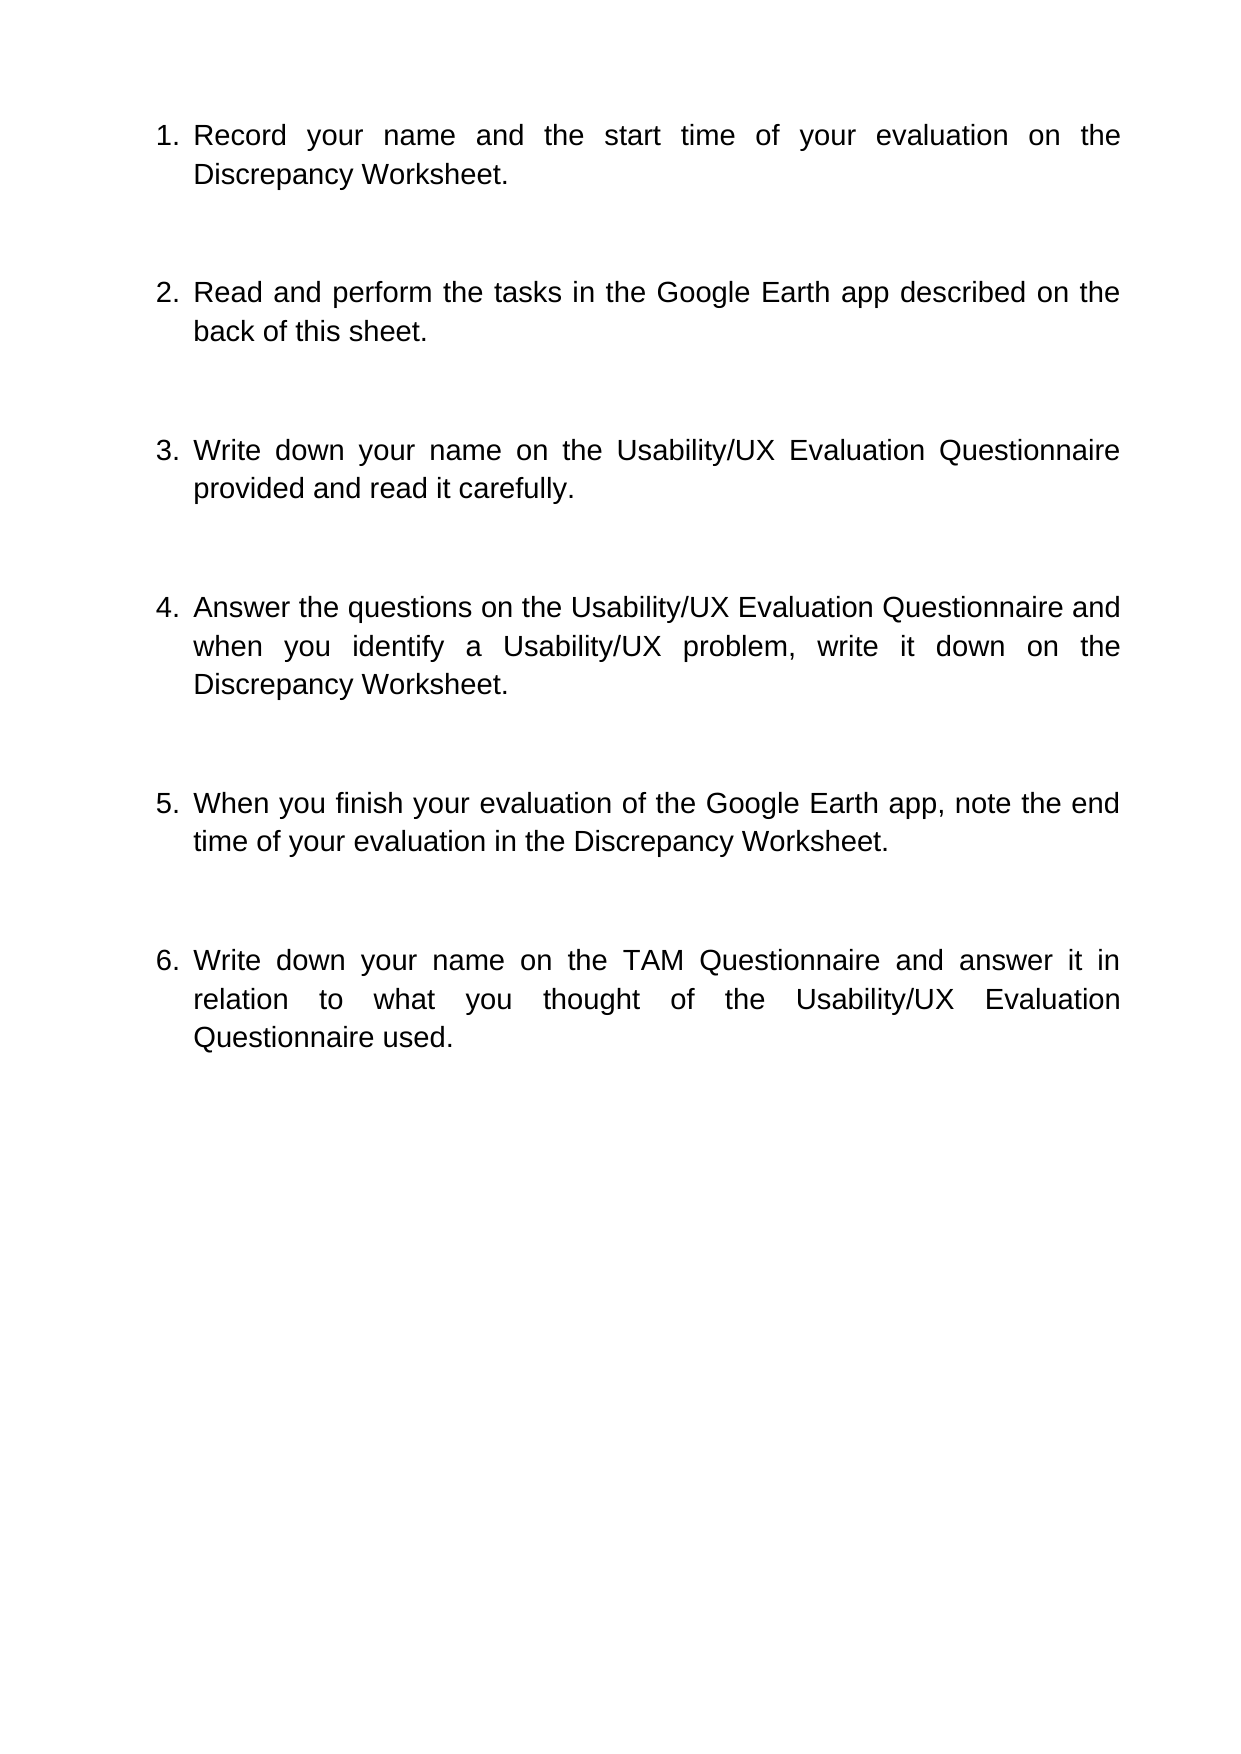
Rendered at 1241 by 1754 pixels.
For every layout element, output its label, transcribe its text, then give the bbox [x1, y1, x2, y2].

list Read and perform the tasks in the Google Earth app described on the back of this sheet. [156, 275, 1122, 347]
list Write down your name on the Usability/UX Evaluation Questionnaire provided and read it carefully. [156, 433, 1122, 505]
list Answer the questions on the Usability/UX Evaluation Questionnaire and when you identify a Usability/UX problem, write it down on the Discrepancy Worksheet. [156, 590, 1122, 701]
list Record your name and the start time of your evaluation on the Discrepancy Worksheet. [156, 118, 1122, 190]
list When you finish your evaluation of the Google Earth app, note the end time of your evaluation in the Discrepancy Worksheet. [156, 786, 1122, 858]
list Write down your name on the TAM Questionnaire and answer it in relation to what you thought of the Usability/UX Evaluation Questionnaire used. [156, 943, 1122, 1054]
